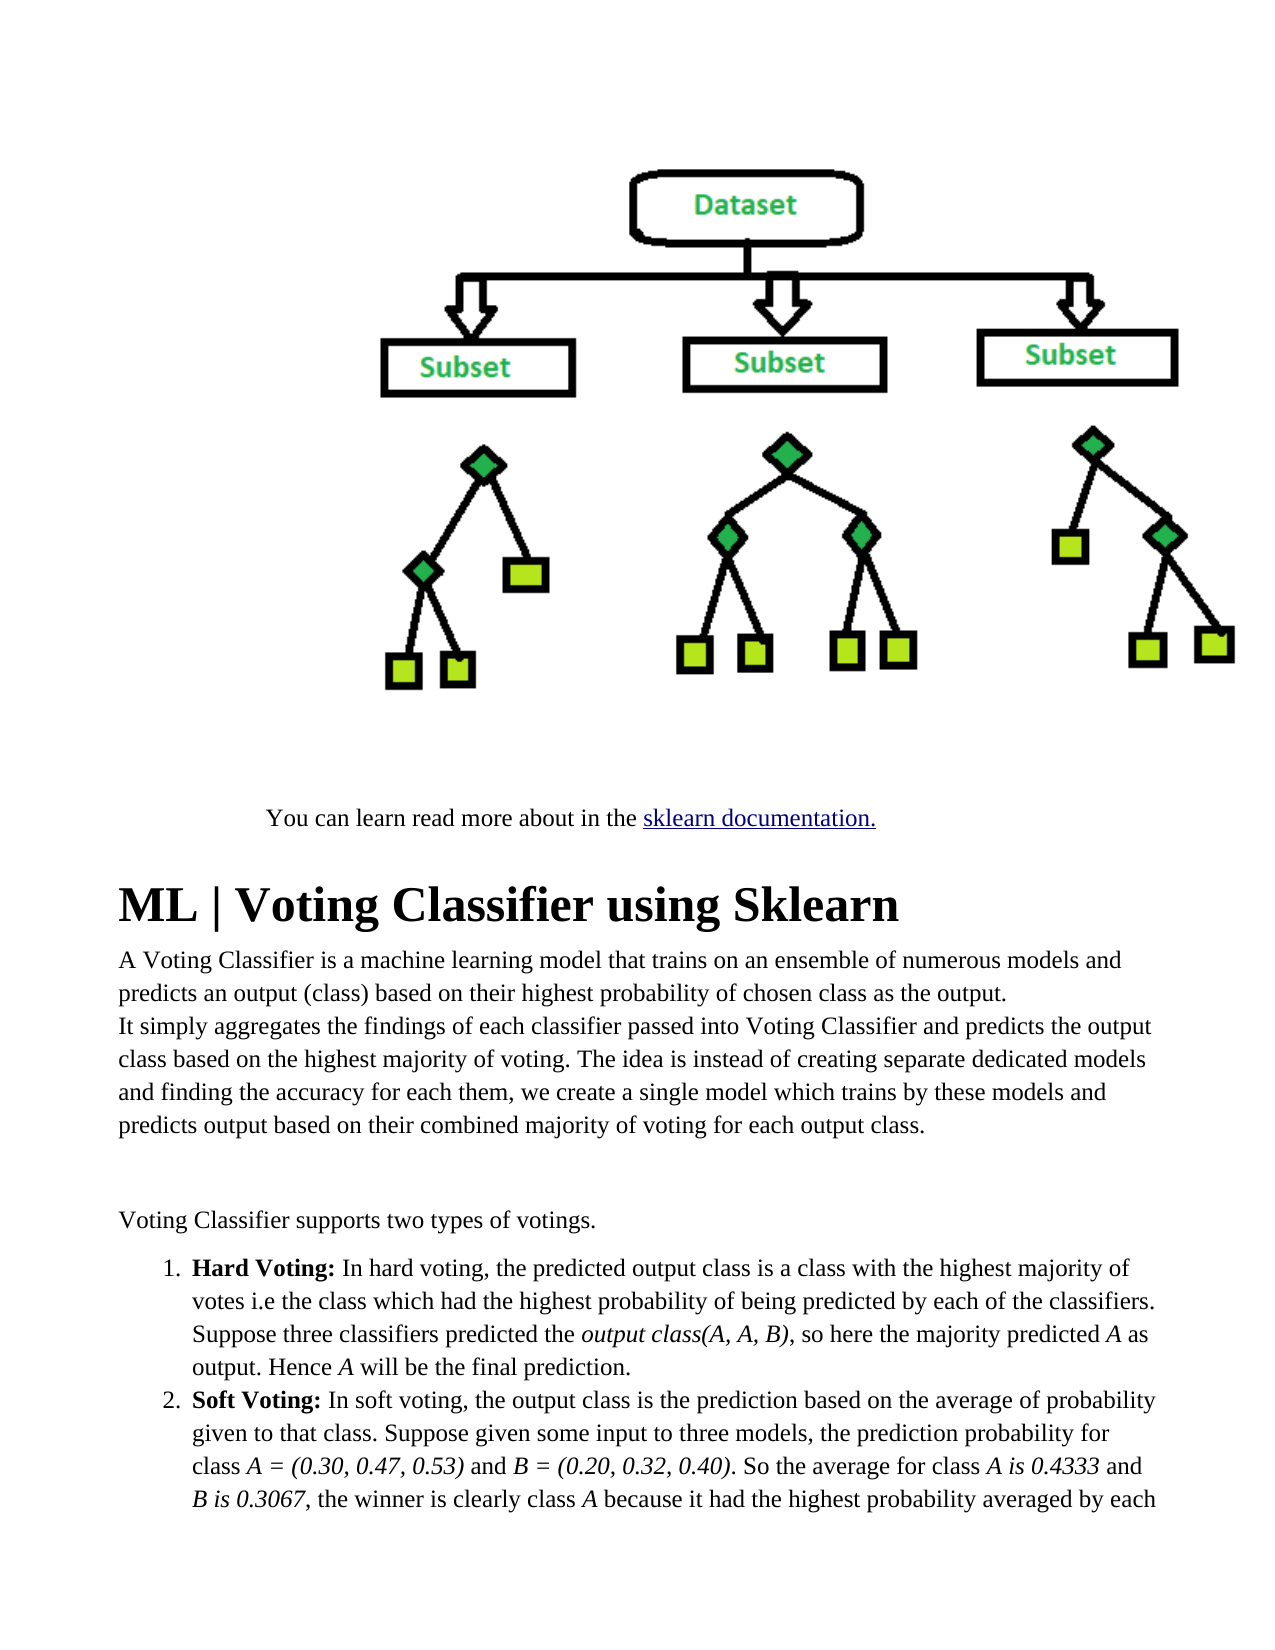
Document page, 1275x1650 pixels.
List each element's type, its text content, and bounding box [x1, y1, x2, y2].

text A Voting Classifier is a machine learning model that trains on an ensemble of numerous models and predicts an output (class) based on their highest probability of chosen class as the output. It simply aggregates the findings of each classifier passed into Voting Classifier and predicts the output class based on the highest majority of voting. The idea is instead of creating separate dedicated models and finding the accuracy for each them, we create a single model which trains by these models and predicts output based on their combined majority of voting for each output class. [118, 945, 1157, 1139]
subtitle ML | Voting Classifier using Sklearn [118, 875, 1157, 933]
picture [265, 118, 1275, 784]
list Soft Voting: In soft voting, the output class is the prediction based on the average of probability given to that class. Suppose given some input to three models, the prediction probability for class A = (0.30, 0.47, 0.53) and B = (0.20, 0.32, 0.40). So the average for class A is 0.4333 and B is 0.3067, the winner is clearly class A because it had the highest probability averaged by each [162, 1385, 1157, 1513]
list You can learn read more about in the sklearn documentation. [236, 803, 1157, 831]
text Voting Classifier supports two types of votings. [118, 1206, 1157, 1234]
list Hard Voting: In hard voting, the predicted output class is a class with the highest majority of votes i.e the class which had the highest probability of being predicted by each of the classifiers. Suppose three classifiers predicted the output class(A, A, B), so here the majority predicted A as output. Hence A will be the final prediction. [162, 1253, 1157, 1381]
